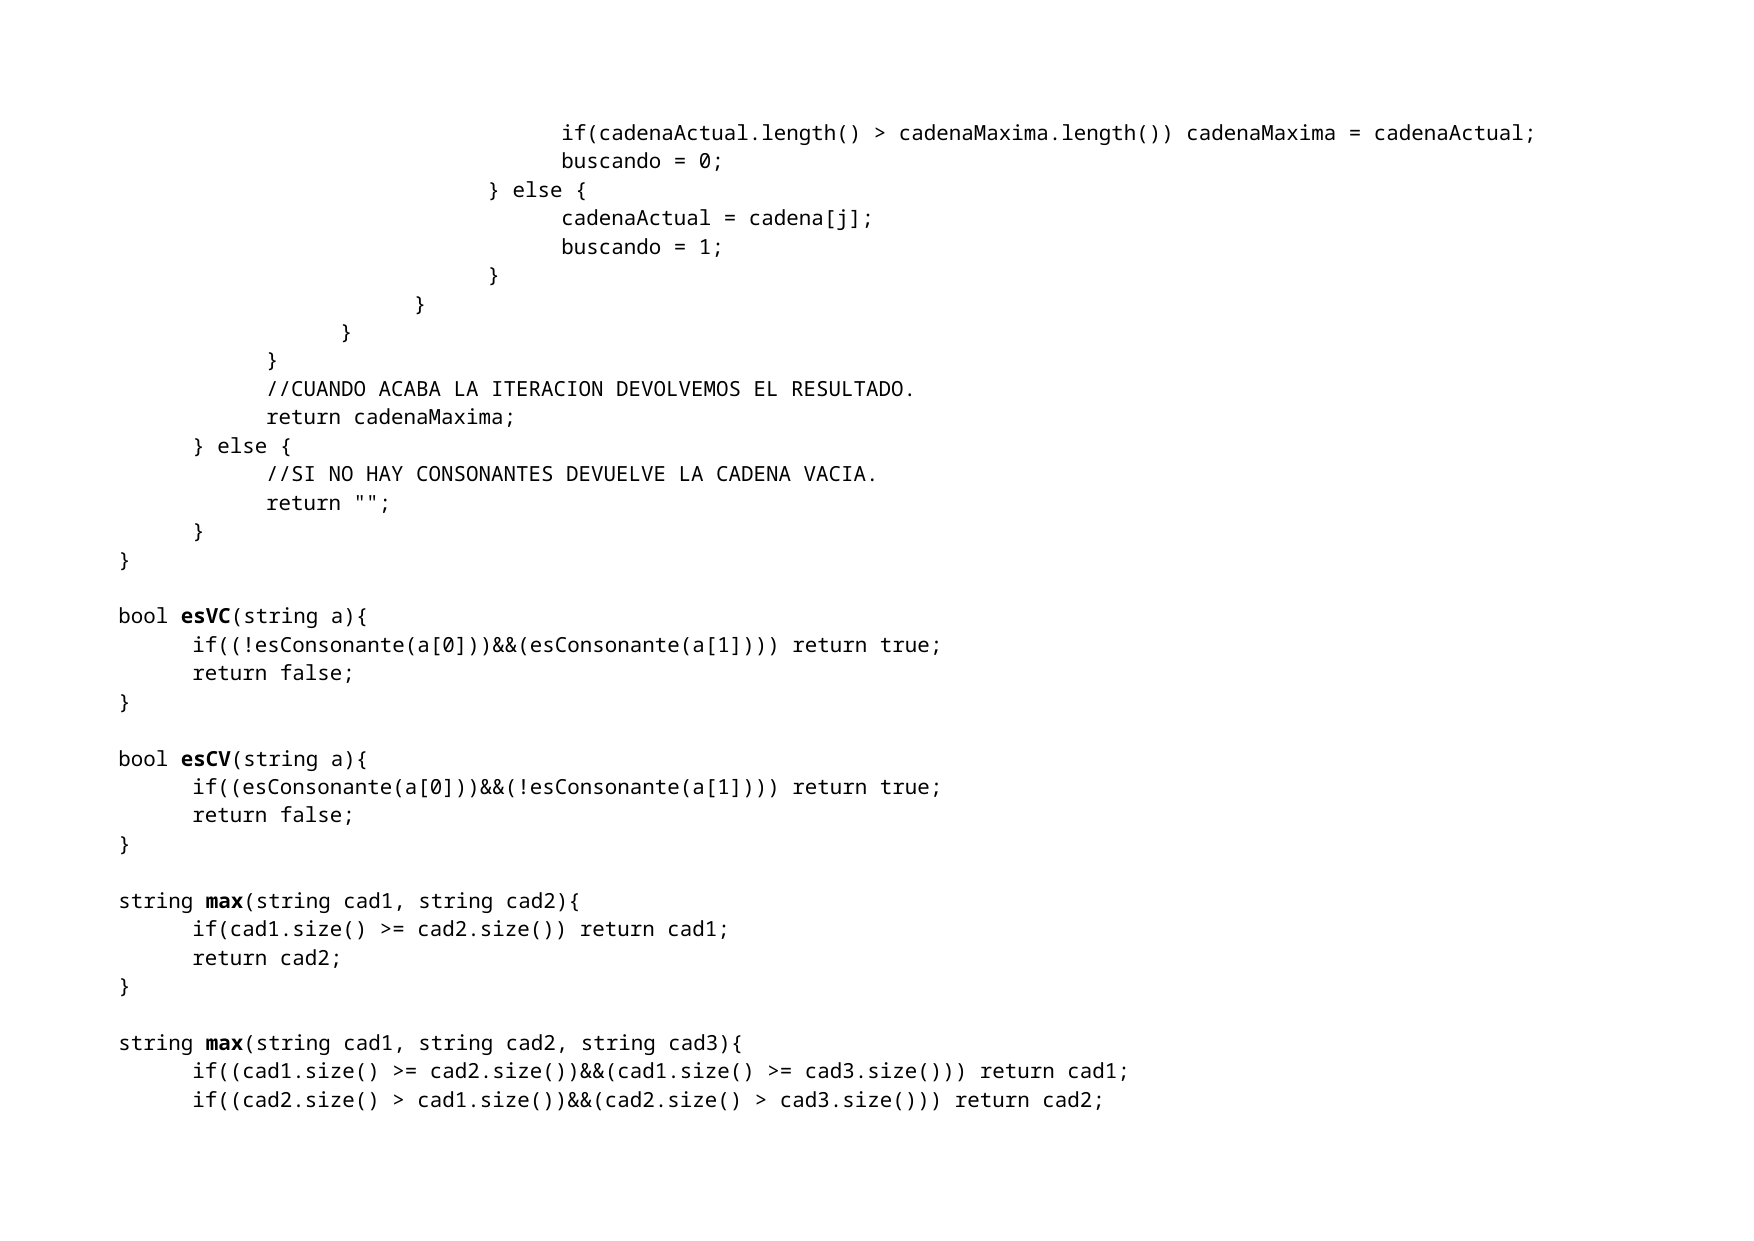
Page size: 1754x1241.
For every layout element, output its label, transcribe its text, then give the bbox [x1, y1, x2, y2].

text bool esVC(string a){ [118, 602, 1636, 630]
text return false; [118, 658, 1636, 687]
text cadenaActual = cadena[j]; [118, 203, 1636, 232]
text } [118, 516, 1636, 545]
text //SI NO HAY CONSONANTES DEVUELVE LA CADENA VACIA. [118, 459, 1636, 488]
text //CUANDO ACABA LA ITERACION DEVOLVEMOS EL RESULTADO. [118, 374, 1636, 402]
text } [118, 545, 1636, 573]
text } [118, 289, 1636, 317]
text bool esCV(string a){ [118, 744, 1636, 772]
text buscando = 0; [118, 147, 1636, 175]
text string max(string cad1, string cad2, string cad3){ [118, 1028, 1636, 1057]
text } else { [118, 431, 1636, 459]
text } [118, 687, 1636, 715]
text if((!esConsonante(a[0]))&&(esConsonante(a[1]))) return true; [118, 630, 1636, 658]
text string max(string cad1, string cad2){ [118, 886, 1636, 914]
text if(cadenaActual.length() > cadenaMaxima.length()) cadenaMaxima = cadenaActual; [118, 118, 1636, 147]
text return cad2; [118, 943, 1636, 971]
text } [118, 971, 1636, 1000]
text if((cad2.size() > cad1.size())&&(cad2.size() > cad3.size())) return cad2; [118, 1085, 1636, 1113]
text return ""; [118, 488, 1636, 516]
text return cadenaMaxima; [118, 402, 1636, 431]
text if((esConsonante(a[0]))&&(!esConsonante(a[1]))) return true; [118, 772, 1636, 801]
text return false; [118, 801, 1636, 829]
text buscando = 1; [118, 232, 1636, 260]
text } [118, 317, 1636, 346]
text } [118, 260, 1636, 289]
text } else { [118, 175, 1636, 203]
text if(cad1.size() >= cad2.size()) return cad1; [118, 914, 1636, 943]
text if((cad1.size() >= cad2.size())&&(cad1.size() >= cad3.size())) return cad1; [118, 1057, 1636, 1085]
text } [118, 829, 1636, 857]
text } [118, 346, 1636, 374]
